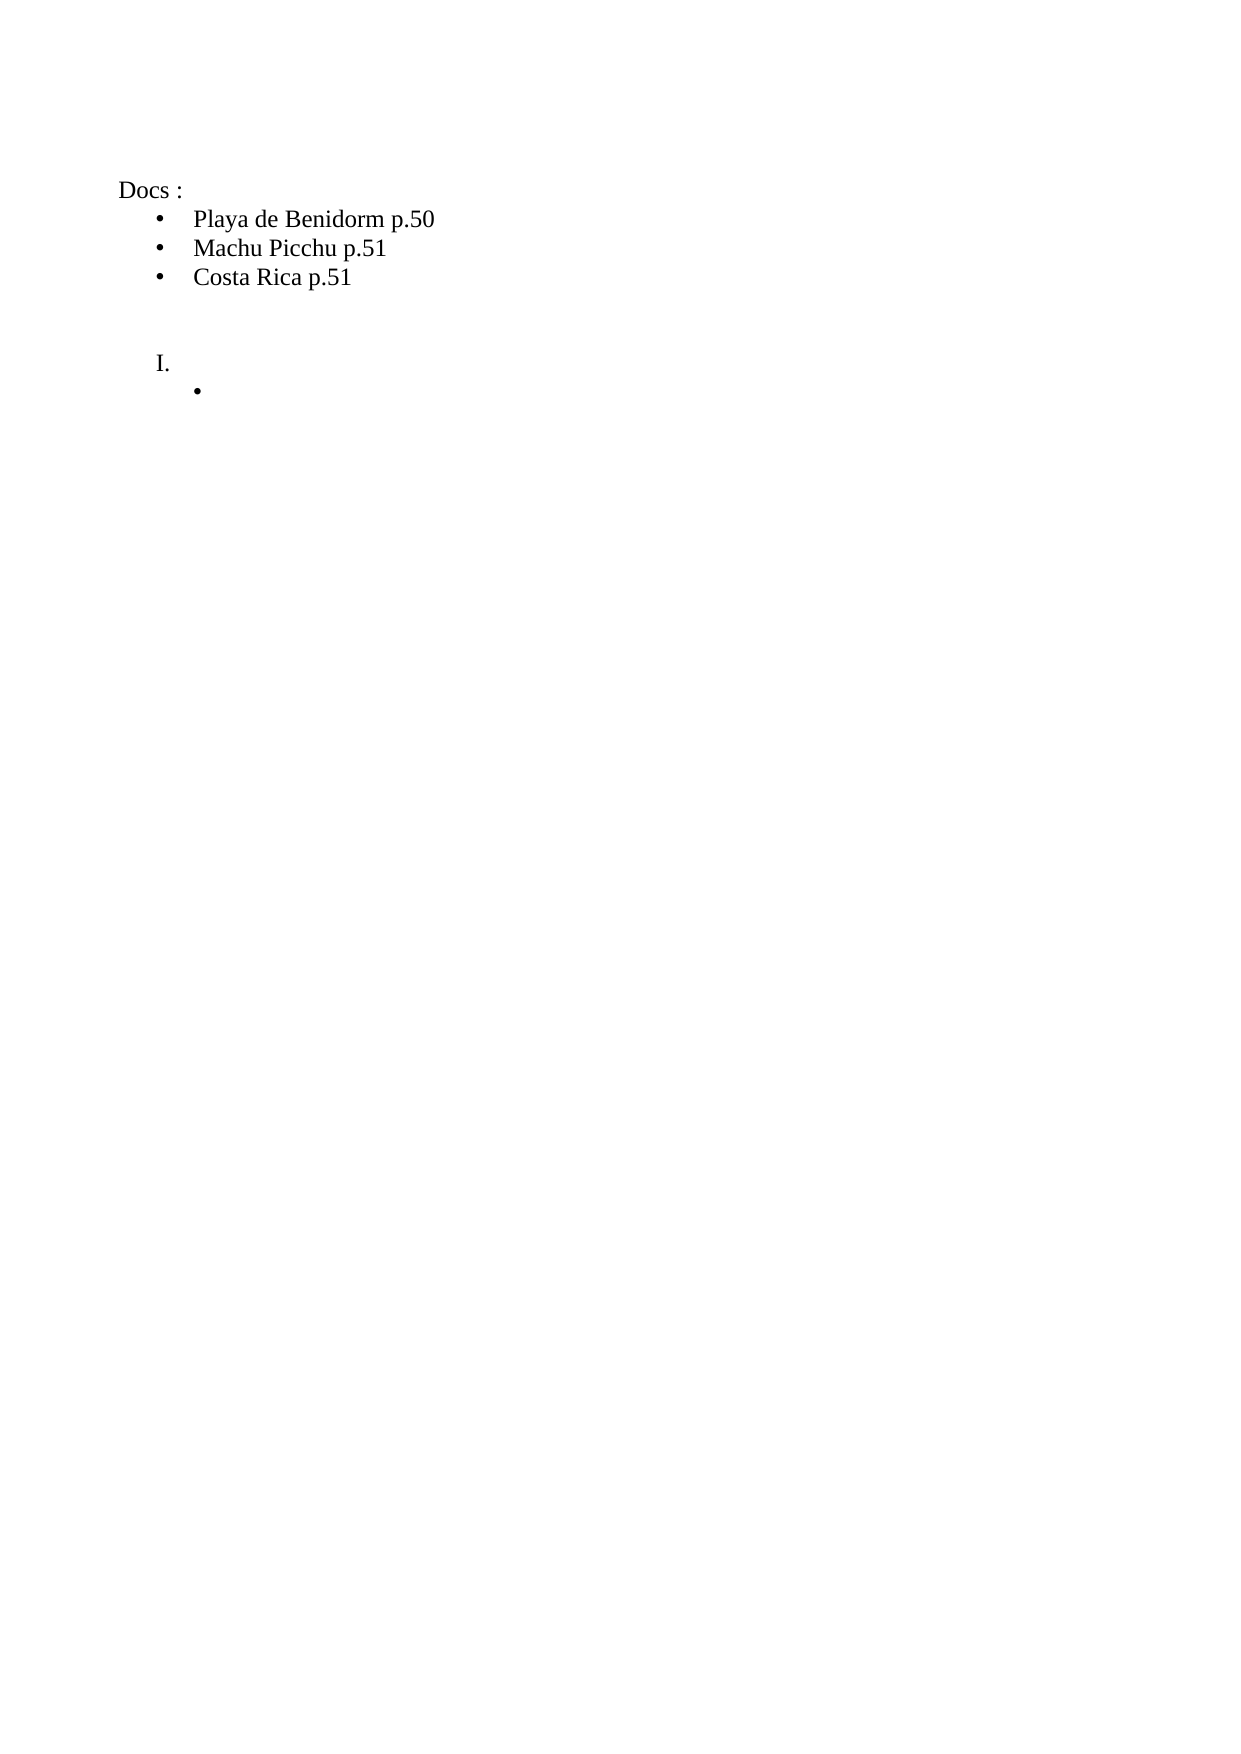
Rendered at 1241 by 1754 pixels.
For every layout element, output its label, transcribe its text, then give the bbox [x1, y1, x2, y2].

list Playa de Benidorm p.50 [156, 204, 1122, 233]
list Costa Rica p.51 [156, 262, 1122, 291]
list Machu Picchu p.51 [156, 233, 1122, 262]
text Docs : [118, 176, 1122, 204]
